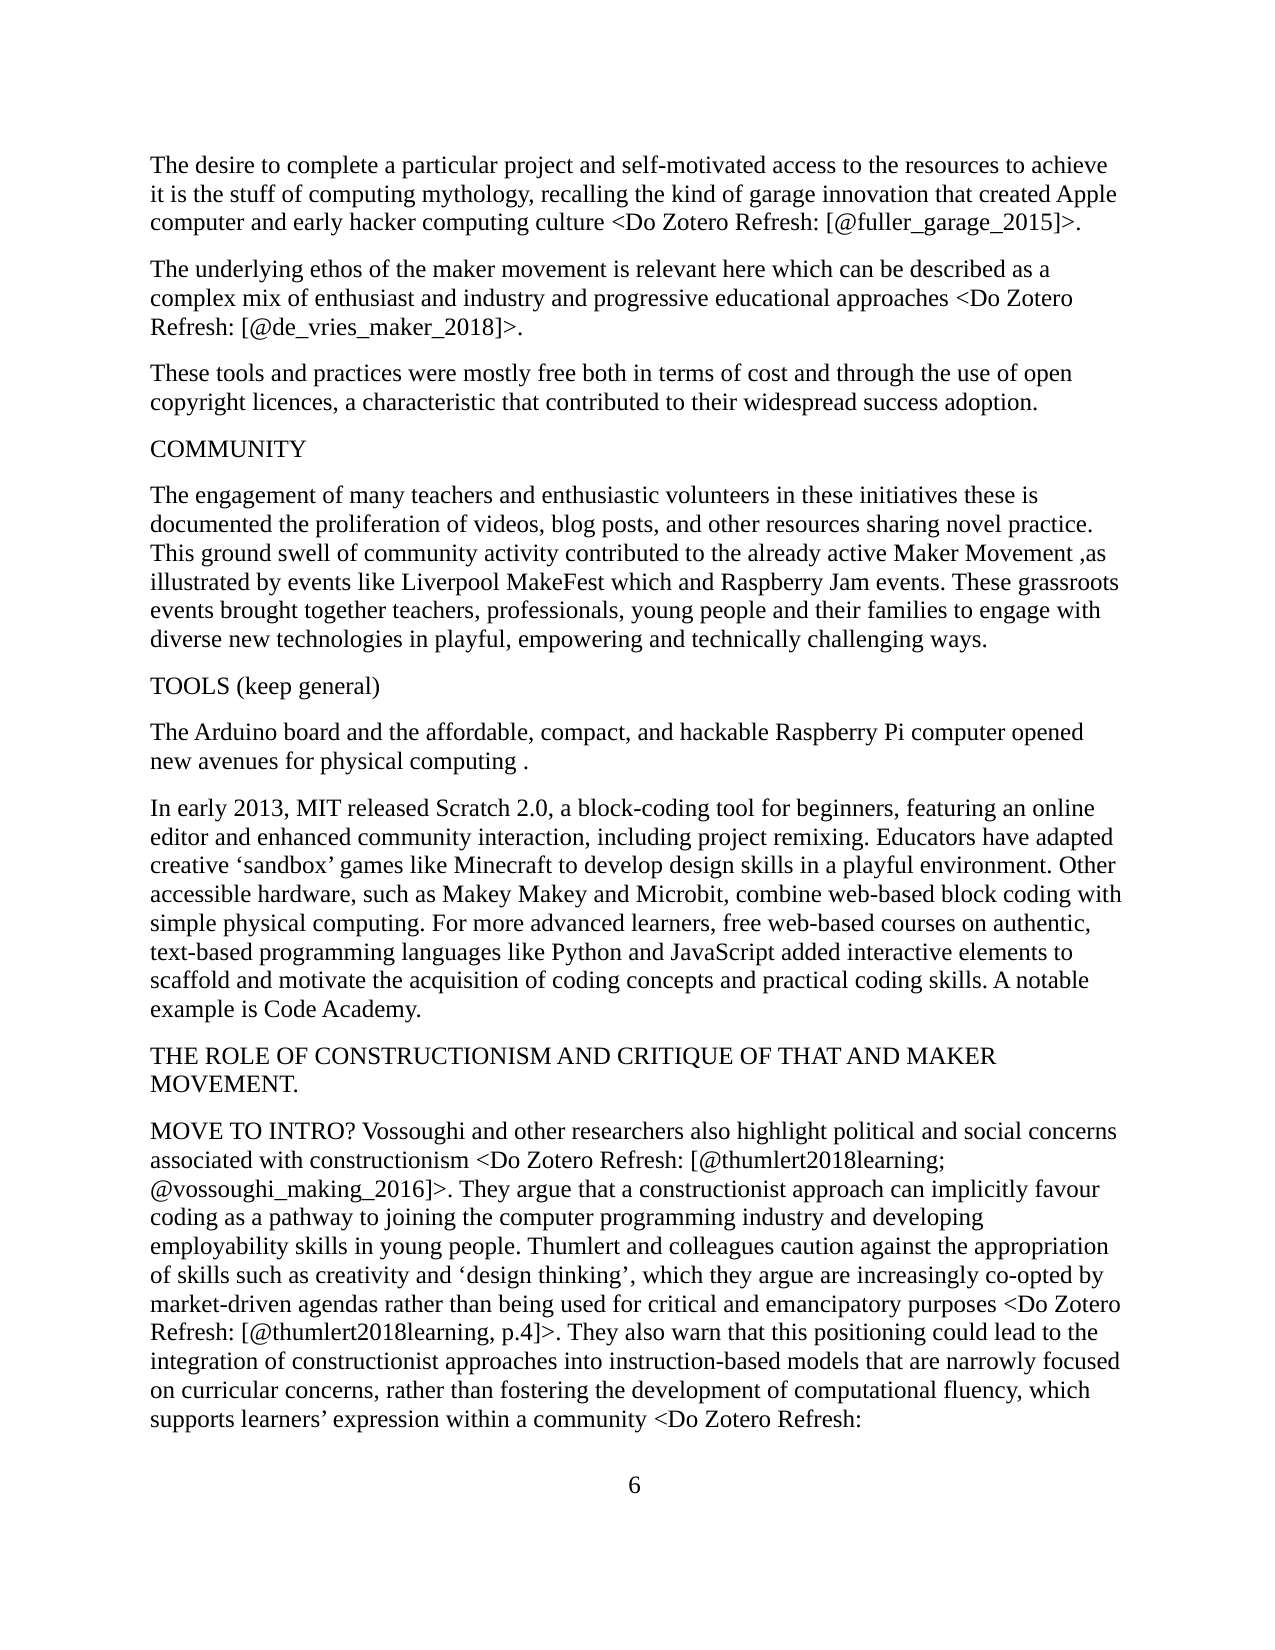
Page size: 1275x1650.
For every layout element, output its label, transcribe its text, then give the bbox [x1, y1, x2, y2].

text THE ROLE OF CONSTRUCTIONISM AND CRITIQUE OF THAT AND MAKER MOVEMENT. [150, 1041, 1125, 1098]
text The underlying ethos of the maker movement is relevant here which can be described as a complex mix of enthusiast and industry and progressive educational approaches <Do Zotero Refresh: [@de_vries_maker_2018]>. [150, 254, 1125, 340]
text The desire to complete a particular project and self-motivated access to the resources to achieve it is the stuff of computing mythology, recalling the kind of garage innovation that created Apple computer and early hacker computing culture <Do Zotero Refresh: [@fuller_garage_2015]>. [150, 150, 1125, 236]
text COMMUNITY [150, 434, 1125, 462]
text TOOLS (keep general) [150, 671, 1125, 699]
text In early 2013, MIT released Scratch 2.0, a block-coding tool for beginners, featuring an online editor and enhanced community interaction, including project remixing. Educators have adapted creative ‘sandbox’ games like Minecraft to develop design skills in a playful environment. Other accessible hardware, such as Makey Makey and Microbit, combine web-based block coding with simple physical computing. For more advanced learners, free web-based courses on authentic, text-based programming languages like Python and JavaScript added interactive elements to scaffold and motivate the acquisition of coding concepts and practical coding skills. A notable example is Code Academy. [150, 793, 1125, 1023]
text MOVE TO INTRO? Vossoughi and other researchers also highlight political and social concerns associated with constructionism <Do Zotero Refresh: [@thumlert2018learning; @vossoughi_making_2016]>. They argue that a constructionist approach can implicitly favour coding as a pathway to joining the computer programming industry and developing employability skills in young people. Thumlert and colleagues caution against the appropriation of skills such as creativity and ‘design thinking’, which they argue are increasingly co-opted by market-driven agendas rather than being used for critical and emancipatory purposes <Do Zotero Refresh: [@thumlert2018learning, p.4]>. They also warn that this positioning could lead to the integration of constructionist approaches into instruction-based models that are narrowly focused on curricular concerns, rather than fostering the development of computational fluency, which supports learners’ expression within a community <Do Zotero Refresh: [150, 1116, 1125, 1432]
text These tools and practices were mostly free both in terms of cost and through the use of open copyright licences, a characteristic that contributed to their widespread success adoption. [150, 358, 1125, 416]
text The Arduino board and the affordable, compact, and hackable Raspberry Pi computer opened new avenues for physical computing . [150, 717, 1125, 775]
text The engagement of many teachers and enthusiastic volunteers in these initiatives these is documented the proliferation of videos, blog posts, and other resources sharing novel practice. This ground swell of community activity contributed to the already active Maker Movement ,as illustrated by events like Liverpool MakeFest which and Raspberry Jam events. These grassroots events brought together teachers, professionals, young people and their families to engage with diverse new technologies in playful, empowering and technically challenging ways. [150, 480, 1125, 653]
